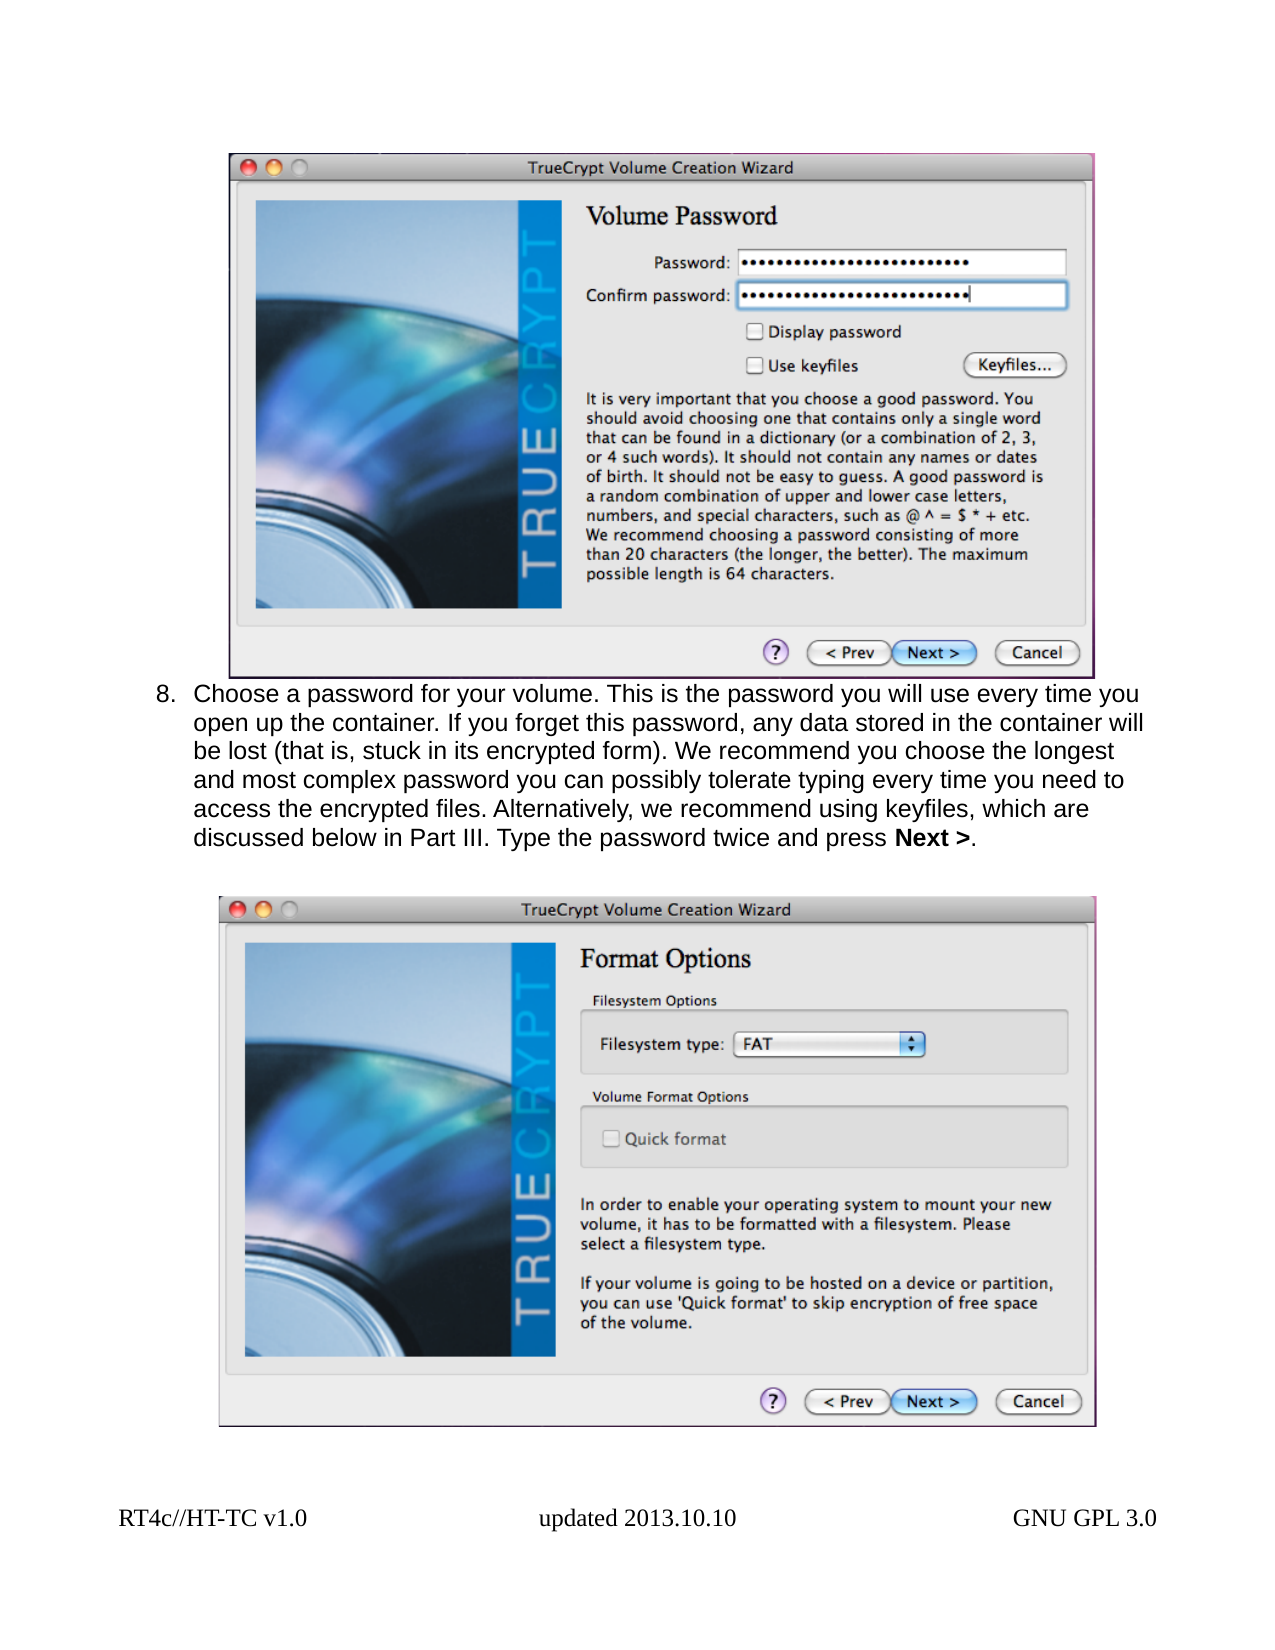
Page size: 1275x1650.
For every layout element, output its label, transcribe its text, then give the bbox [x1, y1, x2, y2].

list Choose a password for your volume. This is the password you will use every time you open up the container. If you forget this password, any data stored in the container will be lost (that is, stuck in its encrypted form). We recommend you choose the longest and most complex password you can possibly tolerate typing every time you need to access the encrypted files. Alternatively, we recommend using keyfiles, which are discussed below in Part III. Type the password twice and press Next >. [156, 159, 1157, 851]
picture [228, 153, 1096, 679]
picture [218, 896, 1097, 1427]
